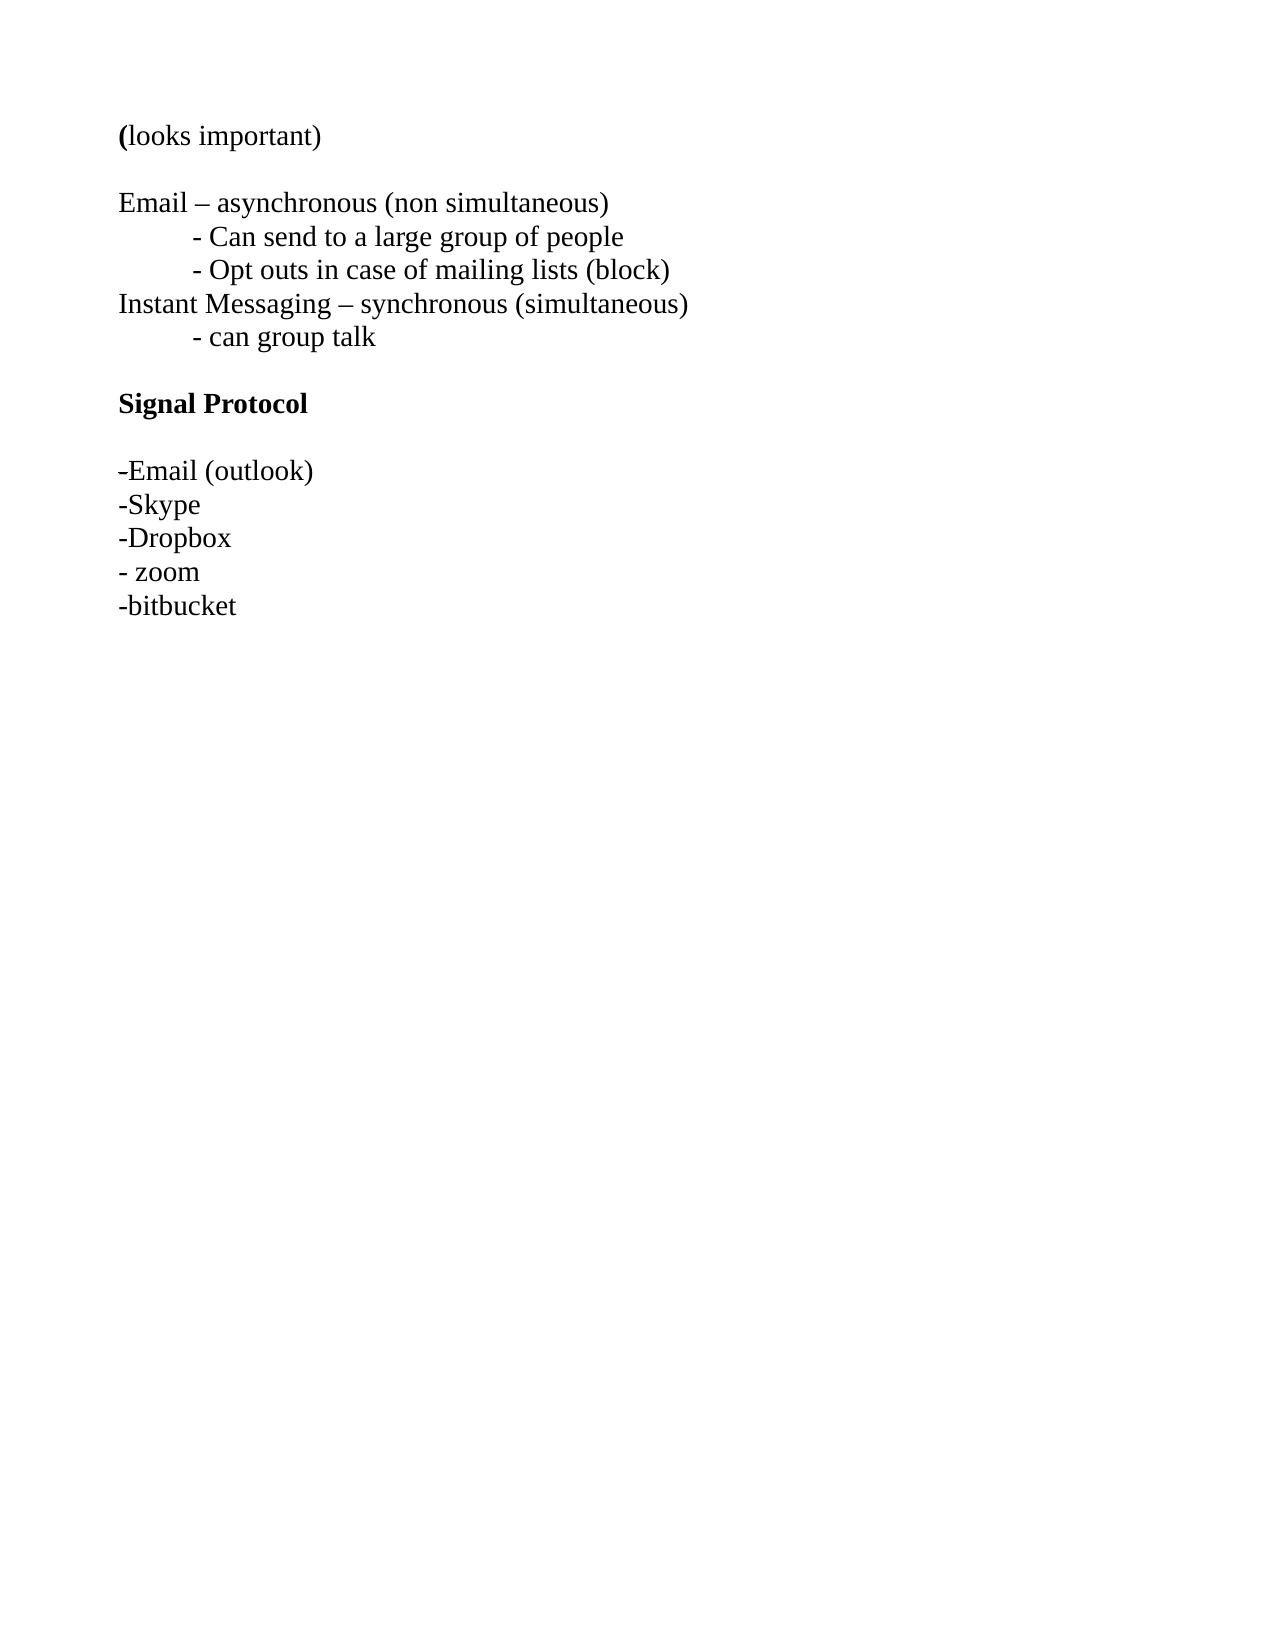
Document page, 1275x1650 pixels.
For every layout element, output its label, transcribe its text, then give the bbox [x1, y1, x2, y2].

text Instant Messaging – synchronous (simultaneous) [118, 286, 1157, 319]
text (looks important) [118, 118, 1157, 152]
text Email – asynchronous (non simultaneous) [118, 185, 1157, 219]
text - zoom [118, 554, 1157, 588]
text -Skype [118, 487, 1157, 521]
text Signal Protocol [118, 386, 1157, 420]
text -Email (outlook) [118, 453, 1157, 487]
text - Opt outs in case of mailing lists (block) [118, 252, 1157, 286]
text -bitbucket [118, 588, 1157, 621]
text -Dropbox [118, 521, 1157, 554]
text - can group talk [118, 319, 1157, 353]
text - Can send to a large group of people [118, 219, 1157, 252]
